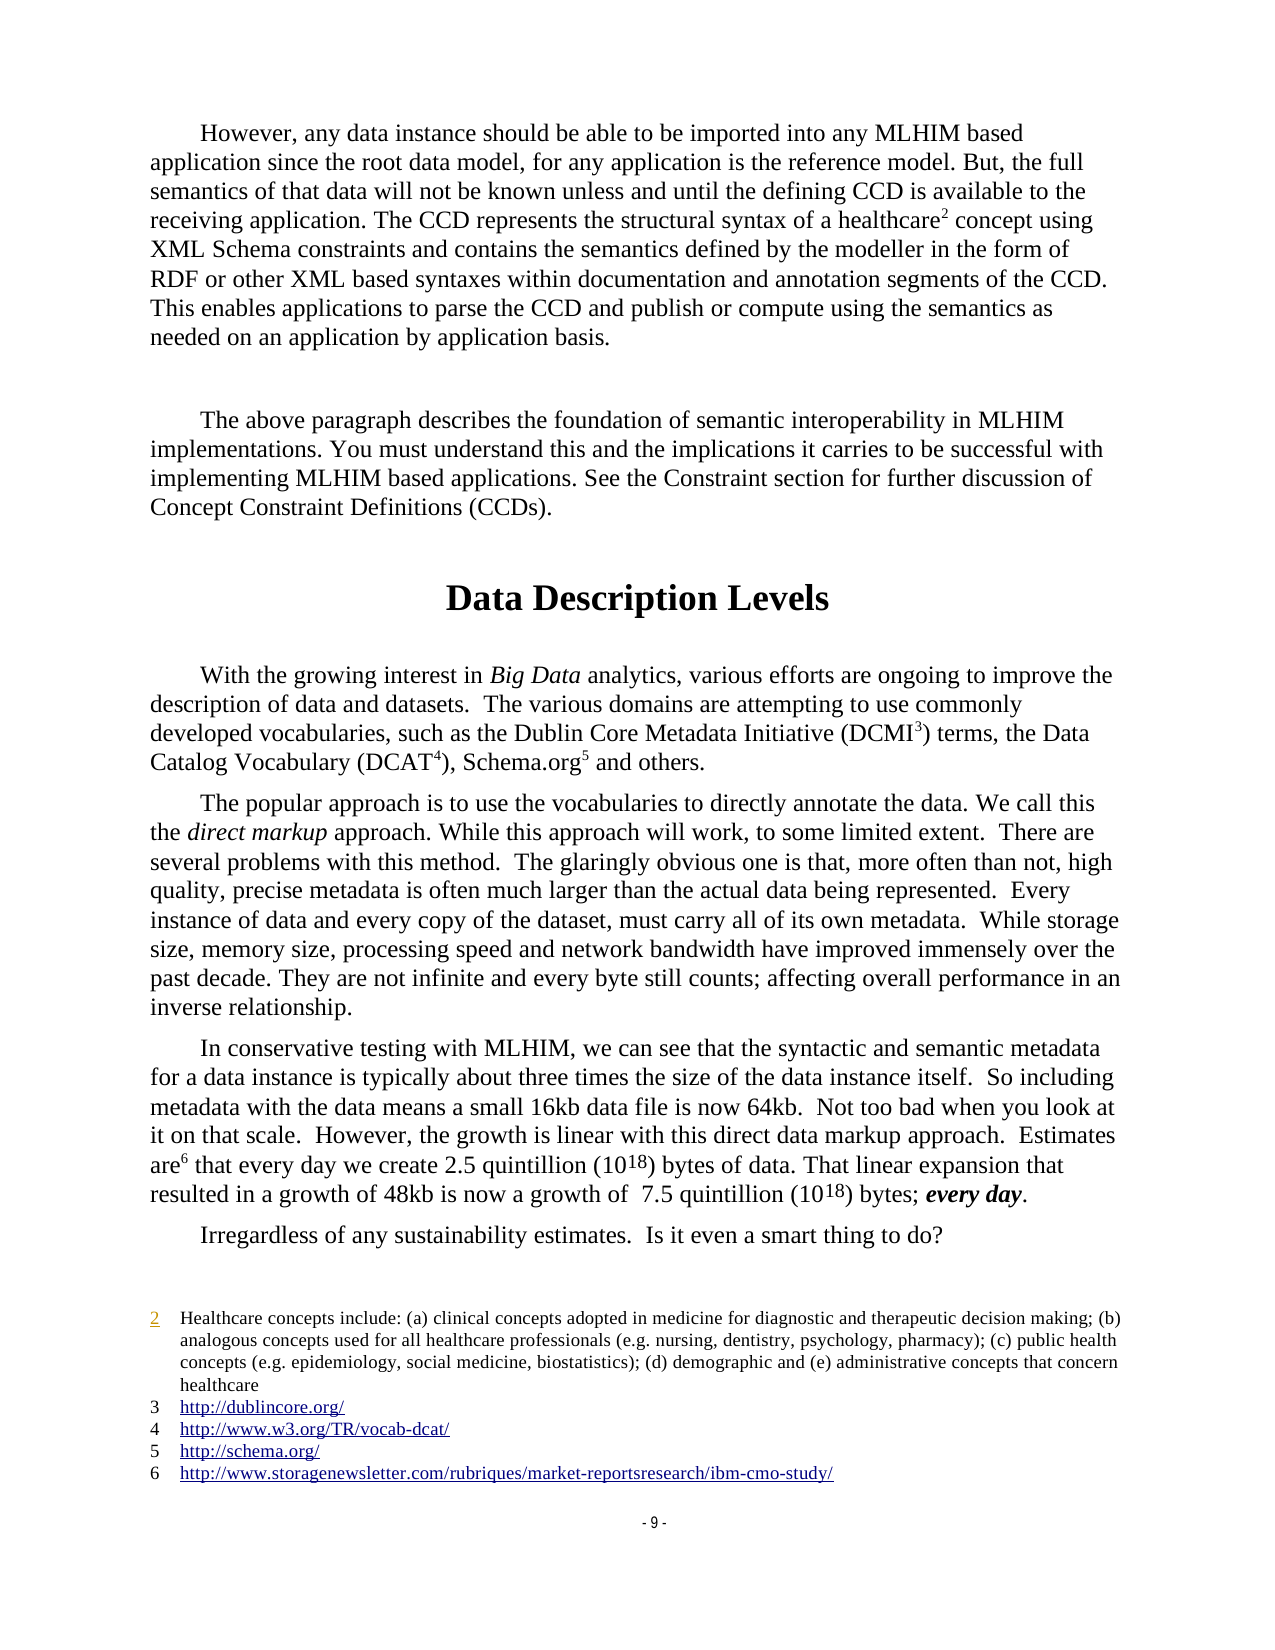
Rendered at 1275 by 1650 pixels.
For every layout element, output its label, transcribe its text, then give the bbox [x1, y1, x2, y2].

text http://www.storagenewsletter.com/rubriques/market-reportsresearch/ibm-cmo-study/ [150, 1461, 1125, 1483]
text http://dublincore.org/ [150, 1395, 1125, 1417]
text The above paragraph describes the foundation of semantic interoperability in MLHIM implementations. You must understand this and the implications it carries to be successful with implementing MLHIM based applications. See the Constraint section for further discussion of Concept Constraint Definitions (CCDs). [150, 405, 1125, 521]
text http://www.w3.org/TR/vocab-dcat/ [150, 1417, 1125, 1439]
text With the growing interest in Big Data analytics, various efforts are ongoing to improve the description of data and datasets. The various domains are attempting to use commonly developed vocabularies, such as the Dublin Core Metadata Initiative (DCMI) terms, the Data Catalog Vocabulary (DCAT), Schema.org and others. [150, 659, 1125, 776]
text However, any data instance should be able to be imported into any MLHIM based application since the root data model, for any application is the reference model. But, the full semantics of that data will not be known unless and until the defining CCD is available to the receiving application. The CCD represents the structural syntax of a healthcare concept using XML Schema constraints and contains the semantics defined by the modeller in the form of RDF or other XML based syntaxes within documentation and annotation segments of the CCD. This enables applications to parse the CCD and publish or compute using the semantics as needed on an application by application basis. [150, 118, 1125, 351]
title Data Description Levels [150, 575, 1125, 618]
text The popular approach is to use the vocabularies to directly annotate the data. We call this the direct markup approach. While this approach will work, to some limited extent. There are several problems with this method. The glaringly obvious one is that, more often than not, high quality, precise metadata is often much larger than the actual data being represented. Every instance of data and every copy of the dataset, must carry all of its own metadata. While storage size, memory size, processing speed and network bandwidth have improved immensely over the past decade. They are not infinite and every byte still counts; affecting overall performance in an inverse relationship. [150, 788, 1125, 1021]
text Irregardless of any sustainability estimates. Is it even a smart thing to do? [150, 1220, 1125, 1249]
text http://schema.org/ [150, 1439, 1125, 1461]
text In conservative testing with MLHIM, we can see that the syntactic and semantic metadata for a data instance is typically about three times the size of the data instance itself. So including metadata with the data means a small 16kb data file is now 64kb. Not too bad when you look at it on that scale. However, the growth is linear with this direct data markup approach. Estimates are that every day we create 2.5 quintillion (1018) bytes of data. That linear expansion that resulted in a growth of 48kb is now a growth of 7.5 quintillion (1018) bytes; every day. [150, 1033, 1125, 1208]
text Healthcare concepts include: (a) clinical concepts adopted in medicine for diagnostic and therapeutic decision making; (b) analogous concepts used for all healthcare professionals (e.g. nursing, dentistry, psychology, pharmacy); (c) public health concepts (e.g. epidemiology, social medicine, biostatistics); (d) demographic and (e) administrative concepts that concern healthcare [150, 1307, 1125, 1395]
